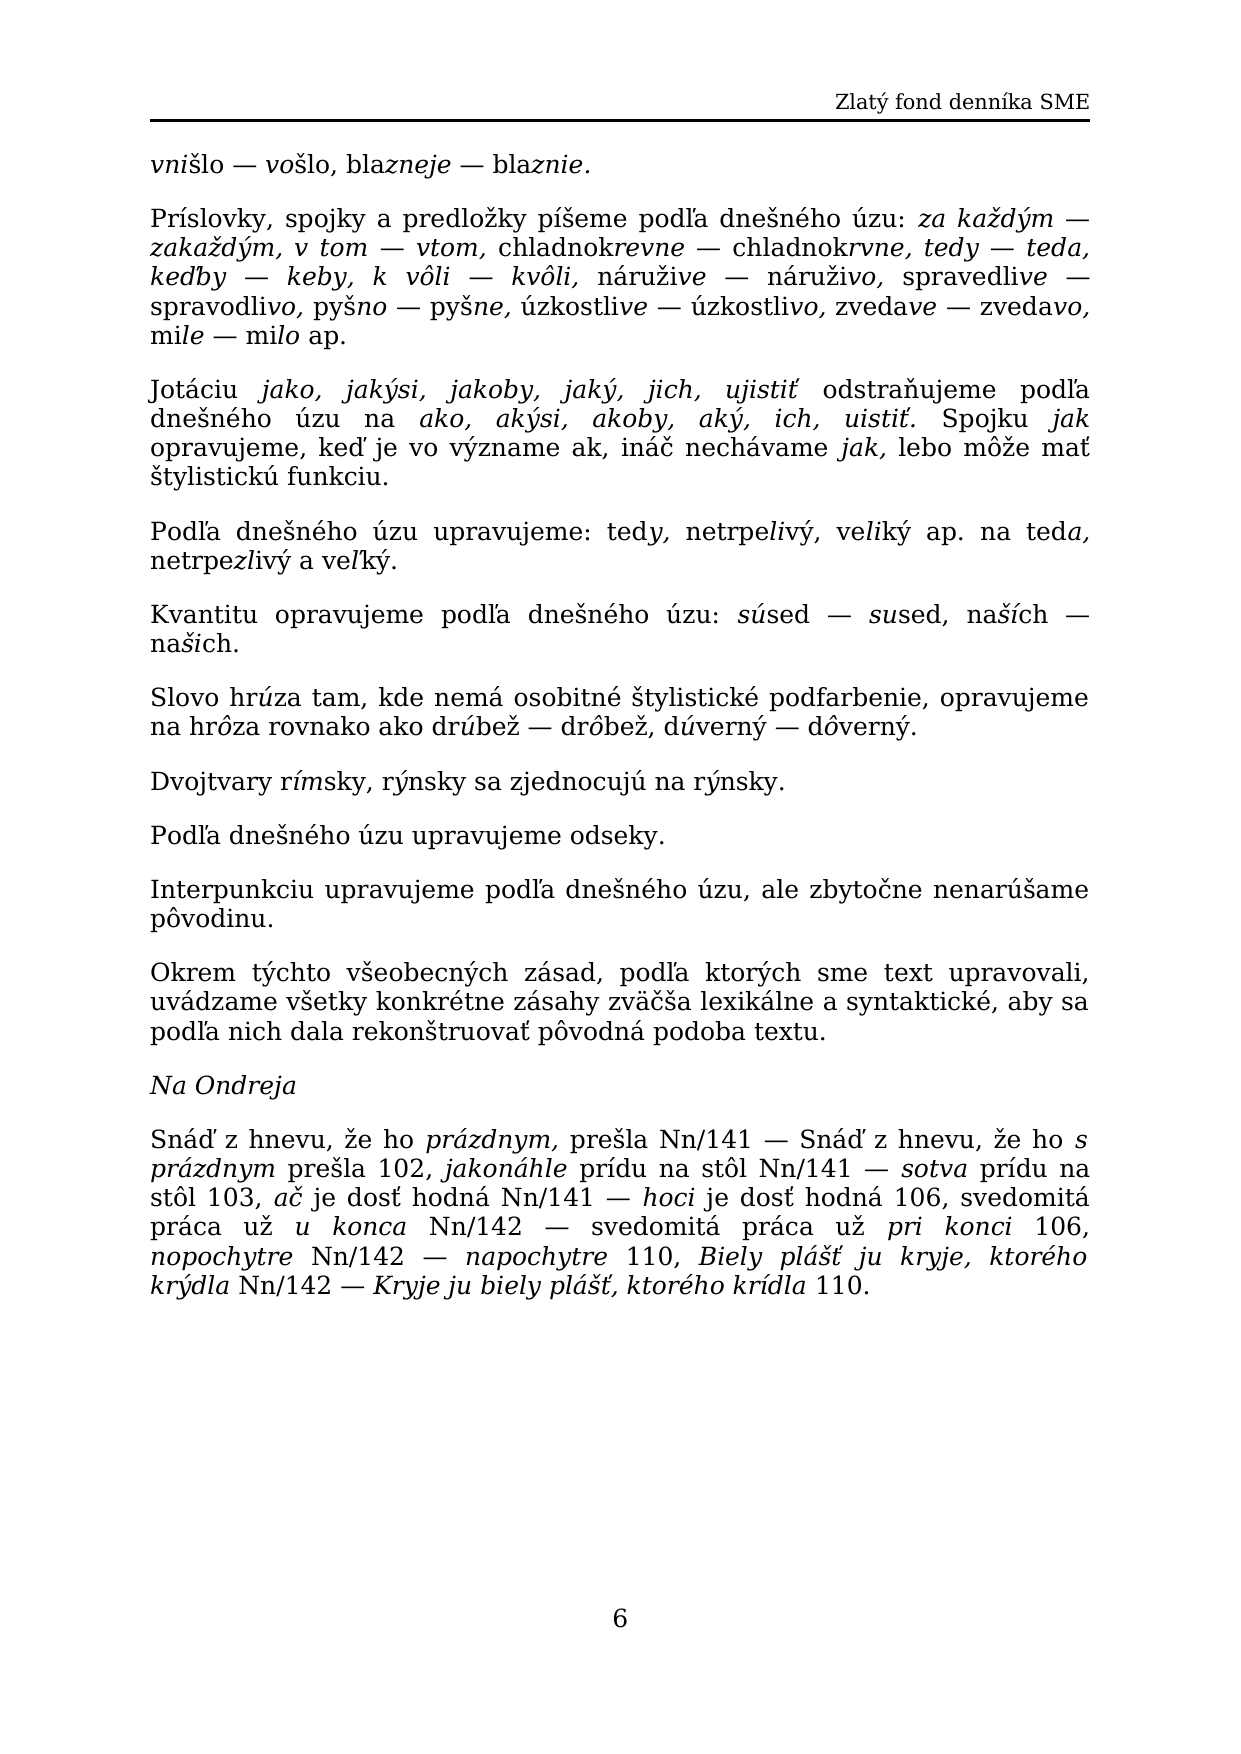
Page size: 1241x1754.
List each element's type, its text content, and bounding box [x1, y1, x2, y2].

text Dvojtvary rímsky, rýnsky sa zjednocujú na rýnsky. [150, 767, 1090, 796]
text Snáď z hnevu, že ho prázdnym, prešla Nn/141 — Snáď z hnevu, že ho s prázdnym prešla 102, jakonáhle prídu na stôl Nn/141 — sotva prídu na stôl 103, ač je dosť hodná Nn/141 — hoci je dosť hodná 106, svedomitá práca už u konca Nn/142 — svedomitá práca už pri konci 106, nopochytre Nn/142 — napochytre 110, Biely plášť ju kryje, ktorého krýdla Nn/142 — Kryje ju biely plášť, ktorého krídla 110. [150, 1125, 1090, 1300]
text Príslovky, spojky a predložky píšeme podľa dnešného úzu: za každým — zakaždým, v tom — vtom, chladnokrevne — chladnokrvne, tedy — teda, keďby — keby, k vôli — kvôli, náružive — náruživo, spravedlive — spravodlivo, pyšno — pyšne, úzkostlive — úzkostlivo, zvedave — zvedavo, mile — milo ap. [150, 204, 1090, 350]
text Slovo hrúza tam, kde nemá osobitné štylistické podfarbenie, opravujeme na hrôza rovnako ako drúbež — drôbež, dúverný — dôverný. [150, 683, 1090, 742]
text Na Ondreja [150, 1071, 1090, 1100]
text vnišlo — vošlo, blazneje — blaznie. [150, 150, 1090, 179]
text Okrem týchto všeobecných zásad, podľa ktorých sme text upravovali, uvádzame všetky konkrétne zásahy zväčša lexikálne a syntaktické, aby sa podľa nich dala rekonštruovať pôvodná podoba textu. [150, 958, 1090, 1046]
text Kvantitu opravujeme podľa dnešného úzu: súsed — sused, naších — našich. [150, 600, 1090, 658]
text Interpunkciu upravujeme podľa dnešného úzu, ale zbytočne nenarúšame pôvodinu. [150, 875, 1090, 933]
text Jotáciu jako, jakýsi, jakoby, jaký, jich, ujistiť odstraňujeme podľa dnešného úzu na ako, akýsi, akoby, aký, ich, uistiť. Spojku jak opravujeme, keď je vo význame ak, ináč nechávame jak, lebo môže mať štylistickú funkciu. [150, 375, 1090, 492]
text Podľa dnešného úzu upravujeme odseky. [150, 821, 1090, 850]
text Podľa dnešného úzu upravujeme: tedy, netrpelivý, veliký ap. na teda, netrpezlivý a veľký. [150, 517, 1090, 575]
